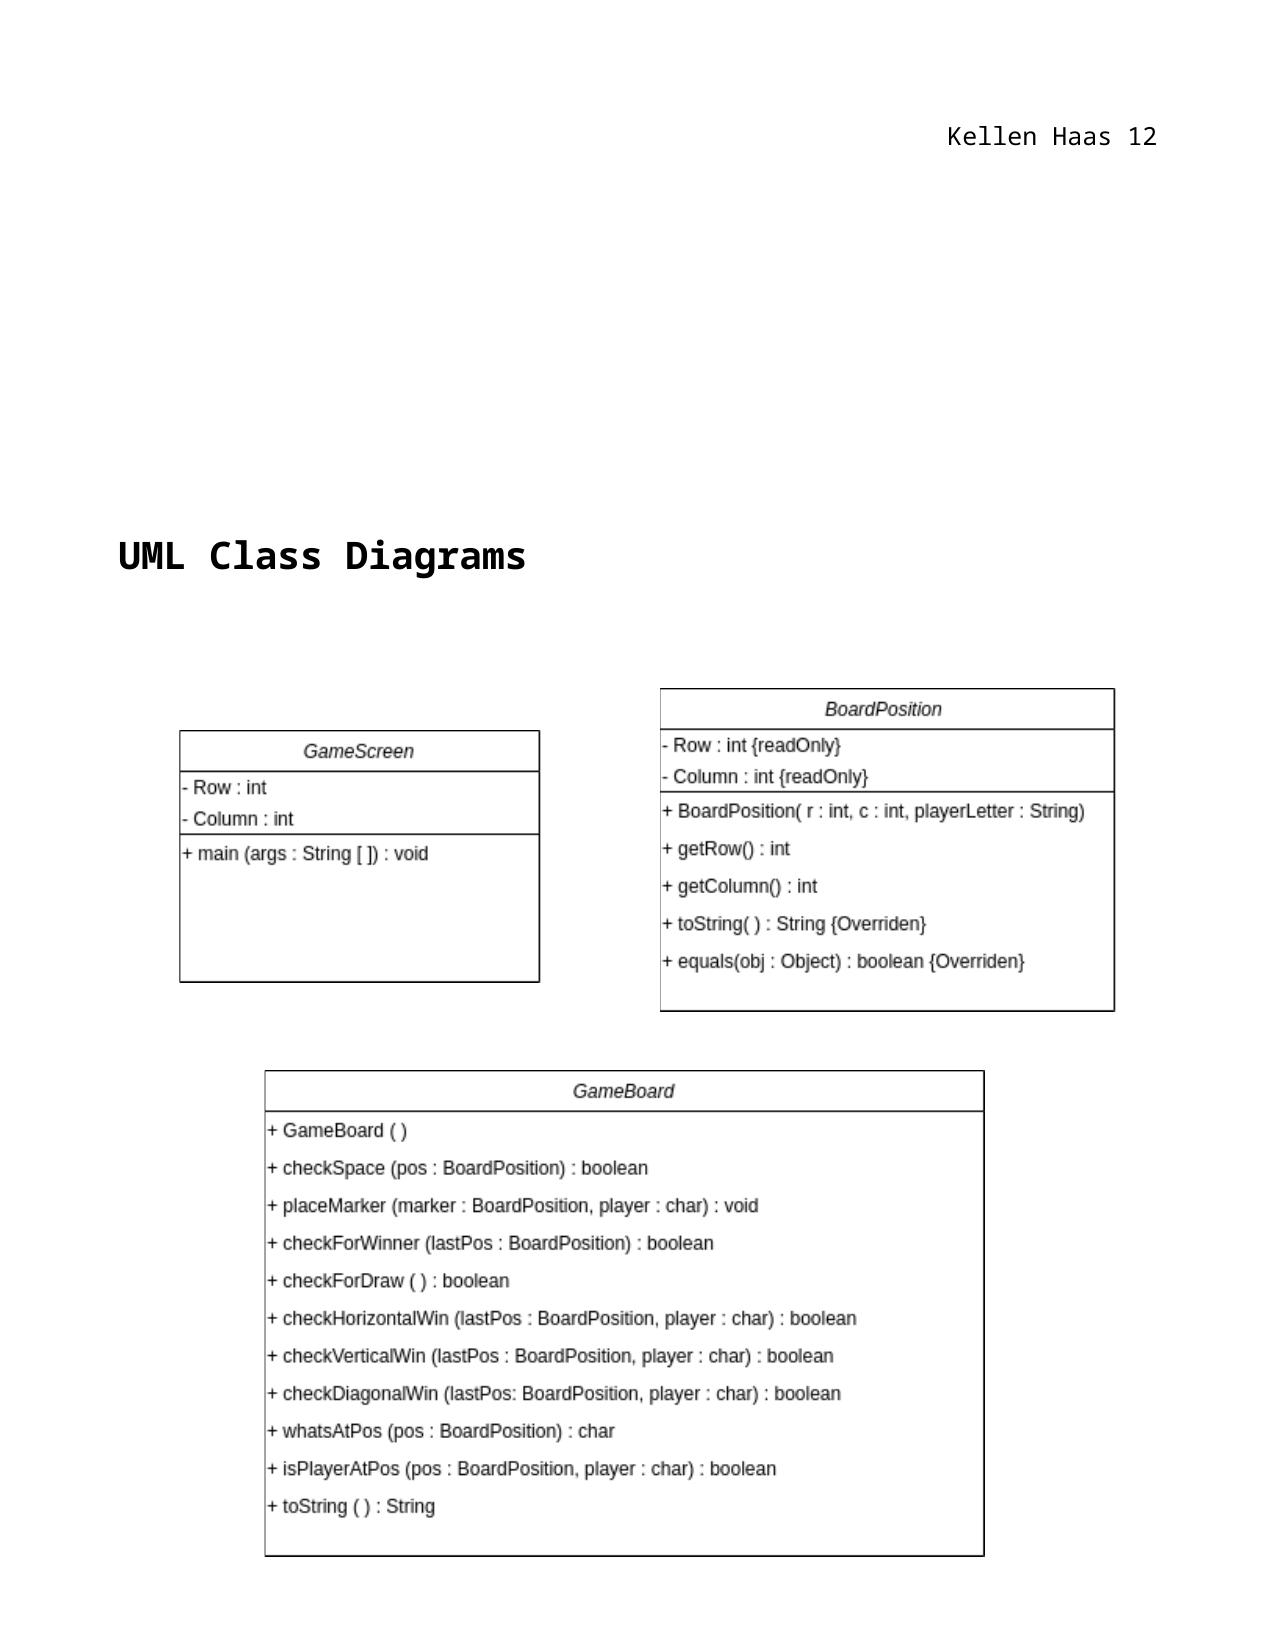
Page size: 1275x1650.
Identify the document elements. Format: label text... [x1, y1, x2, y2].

picture [264, 1070, 985, 1557]
picture [660, 688, 1117, 1012]
subtitle UML Class Diagrams [118, 529, 1157, 581]
picture [179, 730, 542, 983]
